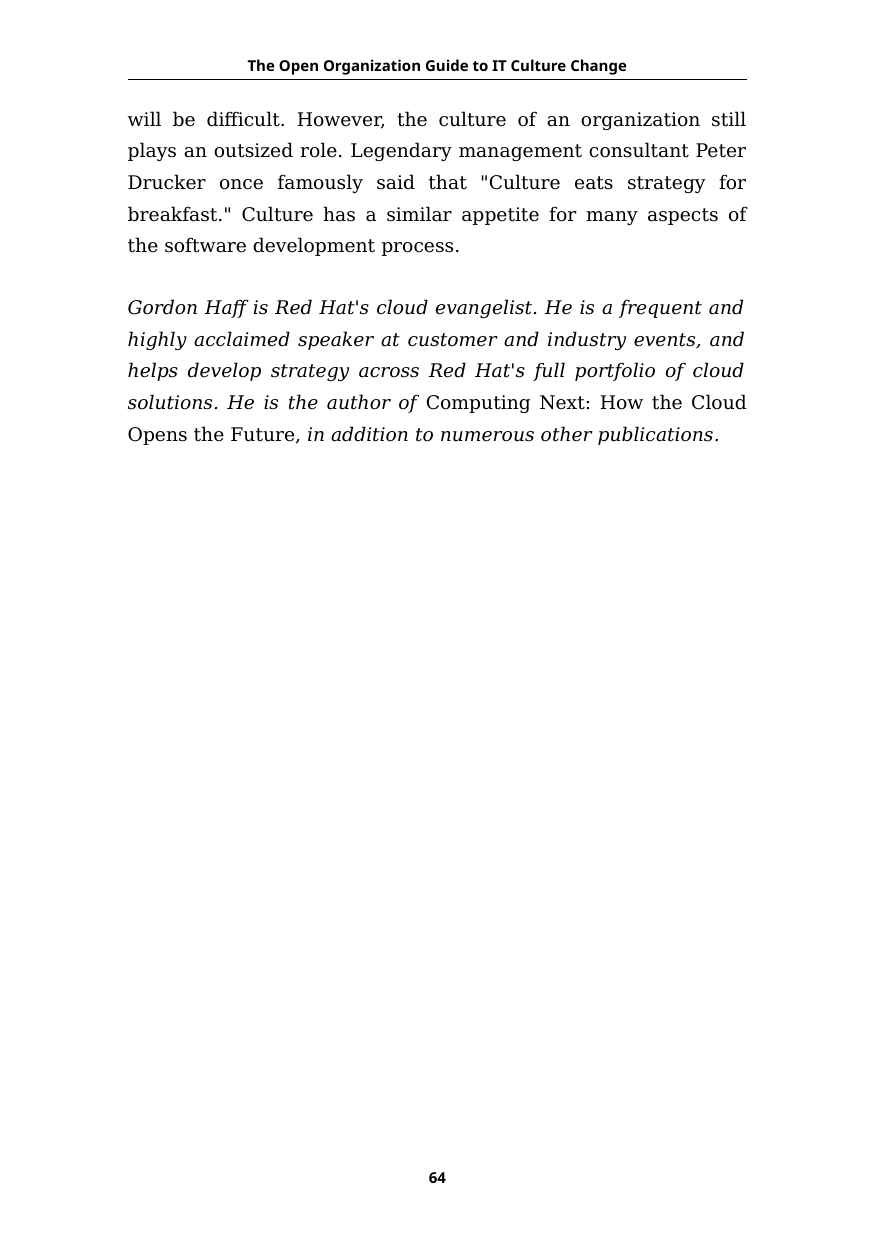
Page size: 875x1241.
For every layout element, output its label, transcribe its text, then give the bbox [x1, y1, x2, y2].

text will be difficult. However, the culture of an organization still plays an outsized role. Legendary management consultant Peter Drucker once famously said that "Culture eats strategy for breakfast." Culture has a similar appetite for many aspects of the software development process. [127, 109, 747, 257]
text Gordon Haff is Red Hat's cloud evangelist. He is a frequent and highly acclaimed speaker at customer and industry events, and helps develop strategy across Red Hat's full portfolio of cloud solutions. He is the author of Computing Next: How the Cloud Opens the Future, in addition to numerous other publications. [127, 297, 747, 446]
